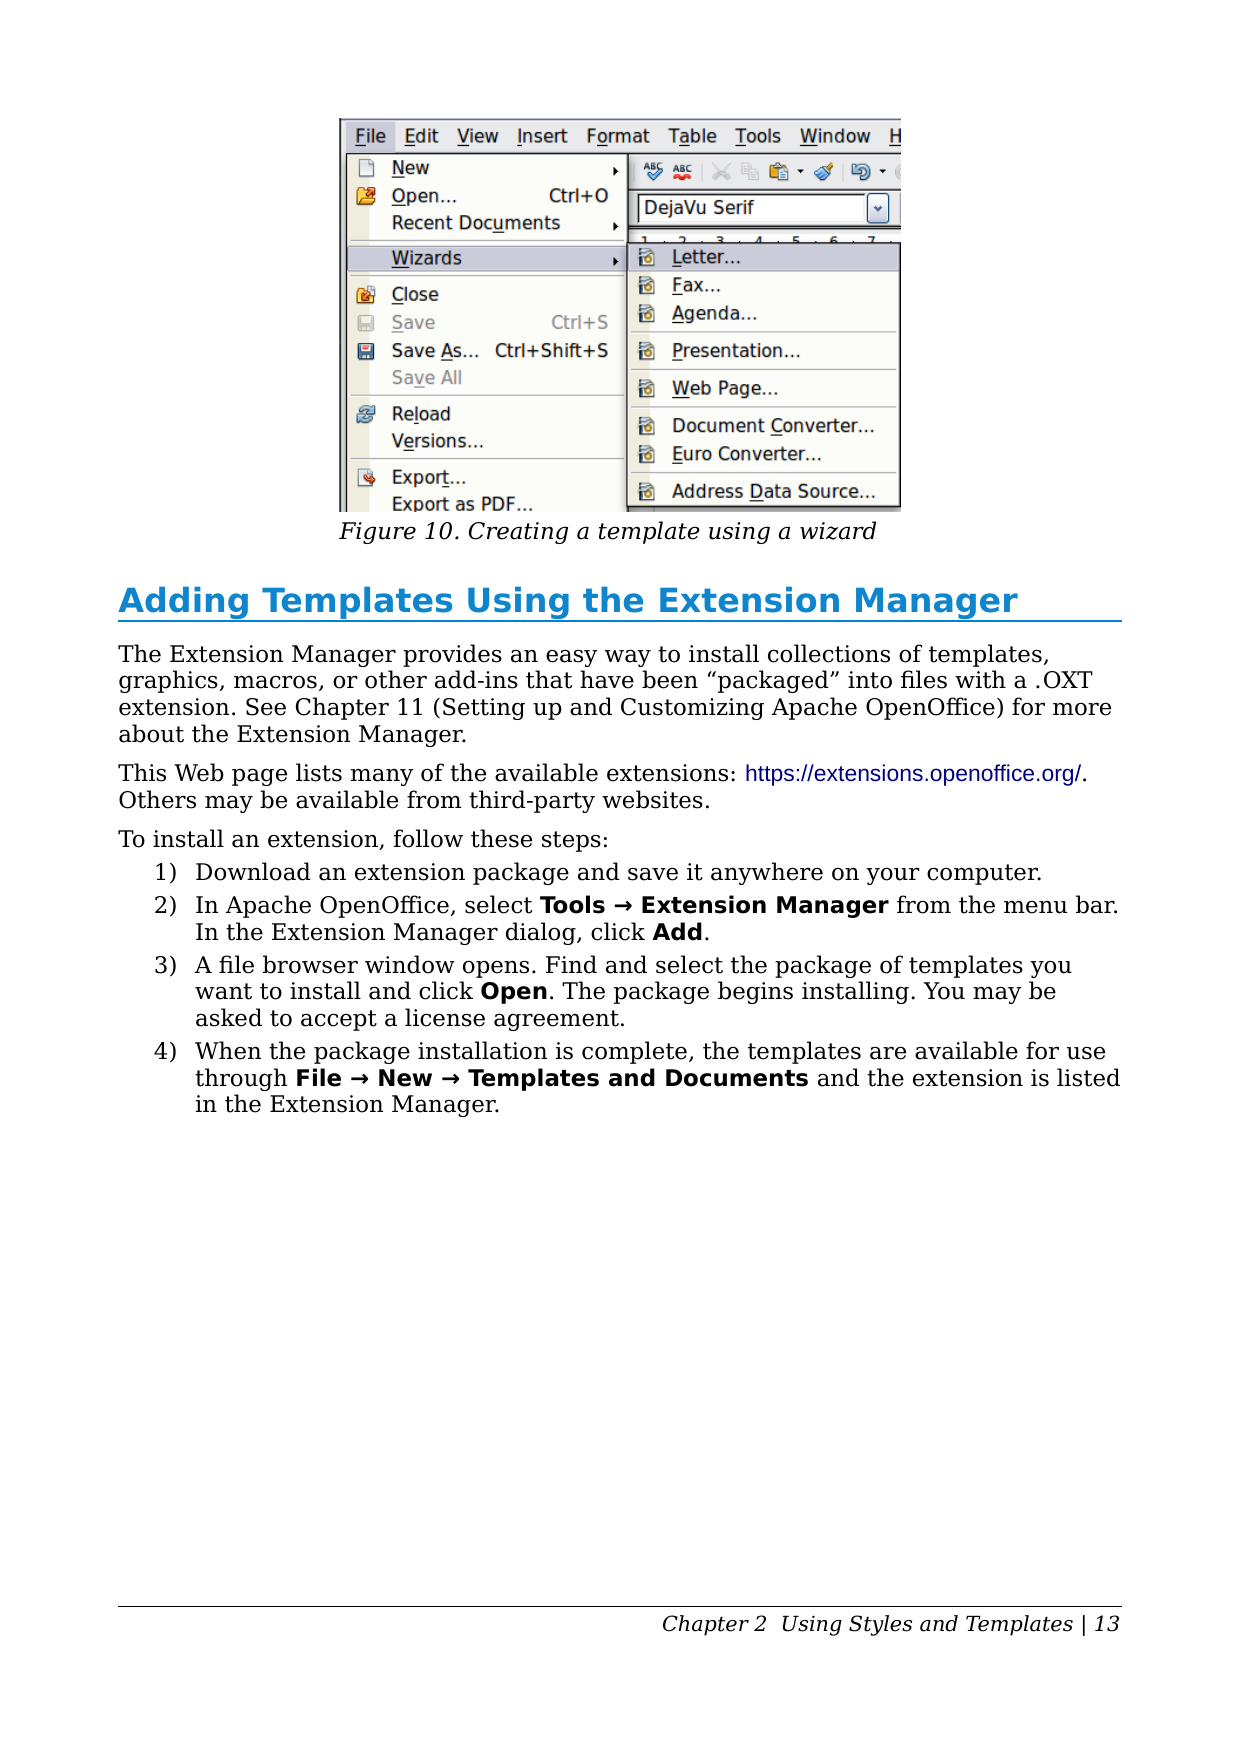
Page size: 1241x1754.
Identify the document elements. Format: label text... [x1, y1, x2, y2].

list In Apache OpenOffice, select Tools → Extension Manager from the menu bar. In the Extension Manager dialog, click Add. [177, 892, 1122, 946]
list When the package installation is complete, the templates are available for use through File → New → Templates and Documents and the extension is listed in the Extension Manager. [177, 1038, 1122, 1118]
text Figure 10. Creating a template using a wizard [339, 518, 901, 545]
subtitle Adding Templates Using the Extension Manager [118, 581, 1122, 620]
picture [339, 118, 901, 512]
text The Extension Manager provides an easy way to install collections of templates, graphics, macros, or other add-ins that have been “packaged” into files with a .OXT extension. See Chapter 11 (Setting up and Customizing Apache OpenOffice) for more about the Extension Manager. [118, 641, 1122, 748]
list Download an extension package and save it anywhere on your computer. [177, 859, 1122, 886]
text This Web page lists many of the available extensions: https://extensions.openoffice.org/. Others may be available from third-party websites. [118, 760, 1122, 814]
list To install an extension, follow these steps: [118, 826, 1122, 853]
list A file browser window opens. Find and select the package of templates you want to install and click Open. The package begins installing. You may be asked to accept a license agreement. [177, 952, 1122, 1032]
